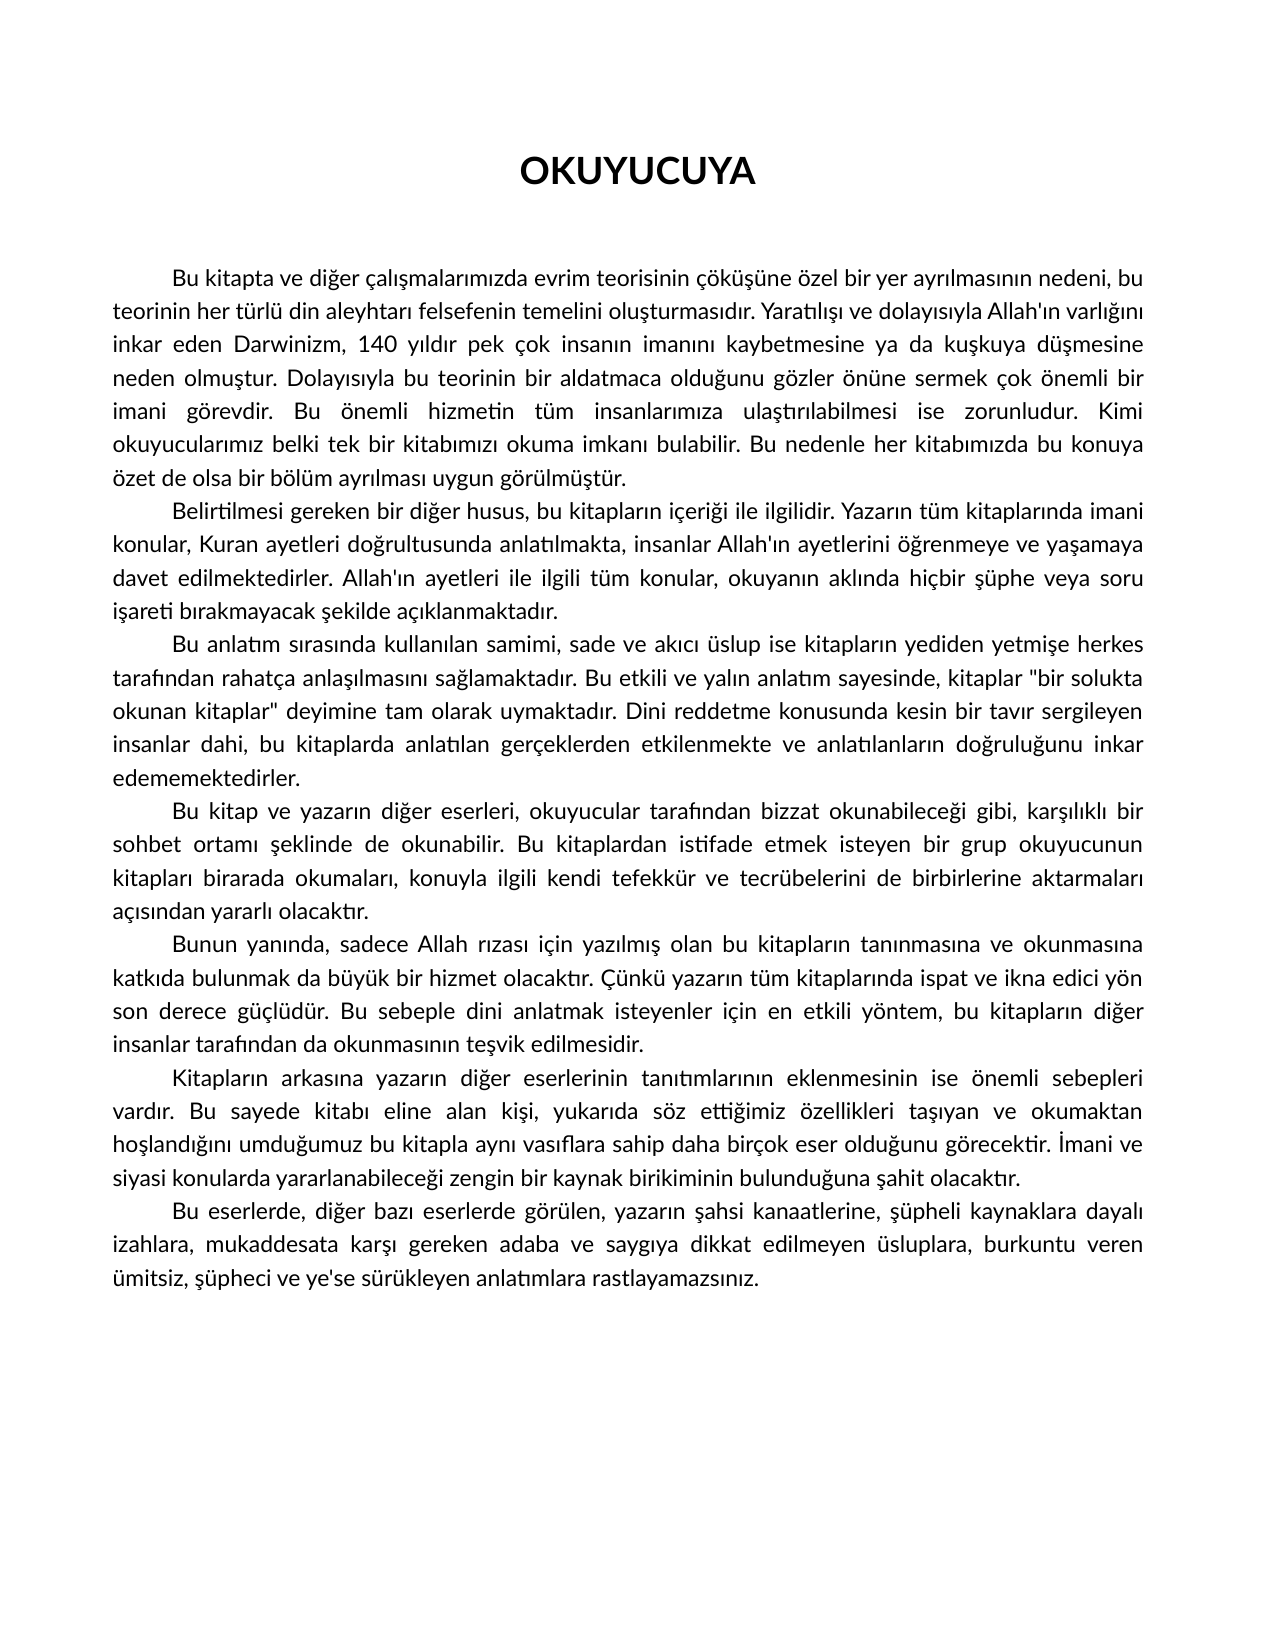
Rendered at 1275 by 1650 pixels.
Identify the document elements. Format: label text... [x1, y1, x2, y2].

text OKUYUCUYA [112, 148, 1162, 193]
text Bunun yanında, sadece Allah rızası için yazılmış olan bu kitapların tanınmasına ve okunmasına katkıda bulunmak da büyük bir hizmet olacaktır. Çünkü yazarın tüm kitaplarında ispat ve ikna edici yön son derece güçlüdür. Bu sebeple dini anlatmak isteyenler için en etkili yöntem, bu kitapların diğer insanlar tarafından da okunmasının teşvik edilmesidir. [112, 926, 1145, 1059]
text Belirtilmesi gereken bir diğer husus, bu kitapların içeriği ile ilgilidir. Yazarın tüm kitaplarında imani konular, Kuran ayetleri doğrultusunda anlatılmakta, insanlar Allah'ın ayetlerini öğrenmeye ve yaşamaya davet edilmektedirler. Allah'ın ayetleri ile ilgili tüm konular, okuyanın aklında hiçbir şüphe veya soru işareti bırakmayacak şekilde açıklanmaktadır. [112, 493, 1145, 626]
text Bu kitapta ve diğer çalışmalarımızda evrim teorisinin çöküşüne özel bir yer ayrılmasının nedeni, bu teorinin her türlü din aleyhtarı felsefenin temelini oluşturmasıdır. Yaratılışı ve dolayısıyla Allah'ın varlığını inkar eden Darwinizm, 140 yıldır pek çok insanın imanını kaybetmesine ya da kuşkuya düşmesine neden olmuştur. Dolayısıyla bu teorinin bir aldatmaca olduğunu gözler önüne sermek çok önemli bir imani görevdir. Bu önemli hizmetin tüm insanlarımıza ulaştırılabilmesi ise zorunludur. Kimi okuyucularımız belki tek bir kitabımızı okuma imkanı bulabilir. Bu nedenle her kitabımızda bu konuya özet de olsa bir bölüm ayrılması uygun görülmüştür. [112, 259, 1145, 493]
text Bu eserlerde, diğer bazı eserlerde görülen, yazarın şahsi kanaatlerine, şüpheli kaynaklara dayalı izahlara, mukaddesata karşı gereken adaba ve saygıya dikkat edilmeyen üsluplara, burkuntu veren ümitsiz, şüpheci ve ye'se sürükleyen anlatımlara rastlayamazsınız. [112, 1193, 1145, 1293]
text Bu anlatım sırasında kullanılan samimi, sade ve akıcı üslup ise kitapların yediden yetmişe herkes tarafından rahatça anlaşılmasını sağlamaktadır. Bu etkili ve yalın anlatım sayesinde, kitaplar "bir solukta okunan kitaplar" deyimine tam olarak uymaktadır. Dini reddetme konusunda kesin bir tavır sergileyen insanlar dahi, bu kitaplarda anlatılan gerçeklerden etkilenmekte ve anlatılanların doğruluğunu inkar edememektedirler. [112, 626, 1145, 793]
text Kitapların arkasına yazarın diğer eserlerinin tanıtımlarının eklenmesinin ise önemli sebepleri vardır. Bu sayede kitabı eline alan kişi, yukarıda söz ettiğimiz özellikleri taşıyan ve okumaktan hoşlandığını umduğumuz bu kitapla aynı vasıflara sahip daha birçok eser olduğunu görecektir. İmani ve siyasi konularda yararlanabileceği zengin bir kaynak birikiminin bulunduğuna şahit olacaktır. [112, 1059, 1145, 1193]
text Bu kitap ve yazarın diğer eserleri, okuyucular tarafından bizzat okunabileceği gibi, karşılıklı bir sohbet ortamı şeklinde de okunabilir. Bu kitaplardan istifade etmek isteyen bir grup okuyucunun kitapları birarada okumaları, konuyla ilgili kendi tefekkür ve tecrübelerini de birbirlerine aktarmaları açısından yararlı olacaktır. [112, 793, 1145, 926]
